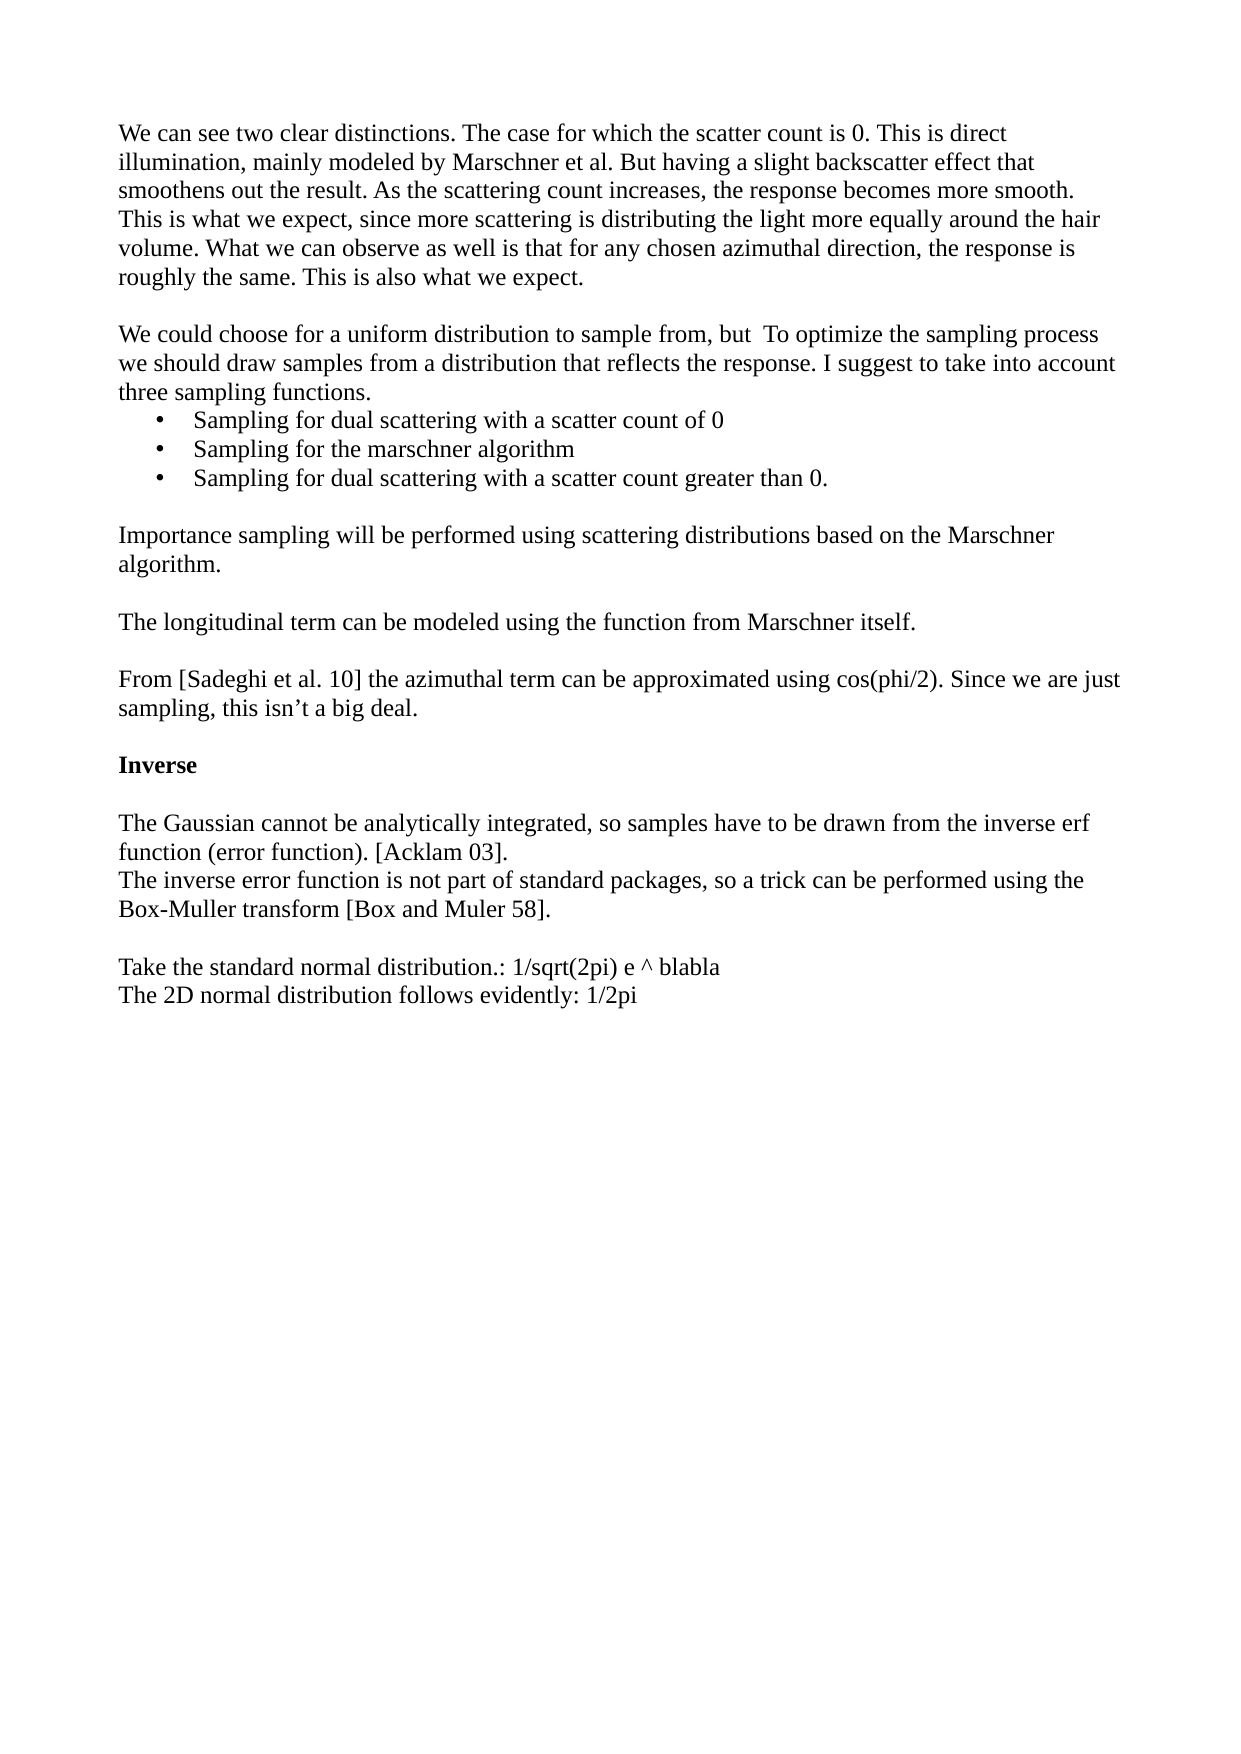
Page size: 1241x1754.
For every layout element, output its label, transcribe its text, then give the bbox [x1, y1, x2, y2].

list Sampling for the marschner algorithm [156, 434, 1122, 463]
text The 2D normal distribution follows evidently: 1/2pi [118, 981, 1122, 1009]
list Sampling for dual scattering with a scatter count greater than 0. [156, 463, 1122, 492]
text We could choose for a uniform distribution to sample from, but To optimize the sampling process we should draw samples from a distribution that reflects the response. I suggest to take into account three sampling functions. [118, 319, 1122, 406]
text We can see two clear distinctions. The case for which the scatter count is 0. This is direct illumination, mainly modeled by Marschner et al. But having a slight backscatter effect that smoothens out the result. As the scattering count increases, the response becomes more smooth. This is what we expect, since more scattering is distributing the light more equally around the hair volume. What we can observe as well is that for any chosen azimuthal direction, the response is roughly the same. This is also what we expect. [118, 118, 1122, 291]
text From [Sadeghi et al. 10] the azimuthal term can be approximated using cos(phi/2). Since we are just sampling, this isn’t a big deal. [118, 664, 1122, 722]
text Take the standard normal distribution.: 1/sqrt(2pi) e ^ blabla [118, 952, 1122, 981]
list Sampling for dual scattering with a scatter count of 0 [156, 406, 1122, 434]
text The longitudinal term can be modeled using the function from Marschner itself. [118, 607, 1122, 636]
text Importance sampling will be performed using scattering distributions based on the Marschner algorithm. [118, 521, 1122, 578]
text Inverse [118, 751, 1122, 779]
text The inverse error function is not part of standard packages, so a trick can be performed using the Box-Muller transform [Box and Muler 58]. [118, 866, 1122, 923]
text The Gaussian cannot be analytically integrated, so samples have to be drawn from the inverse erf function (error function). [Acklam 03]. [118, 808, 1122, 866]
